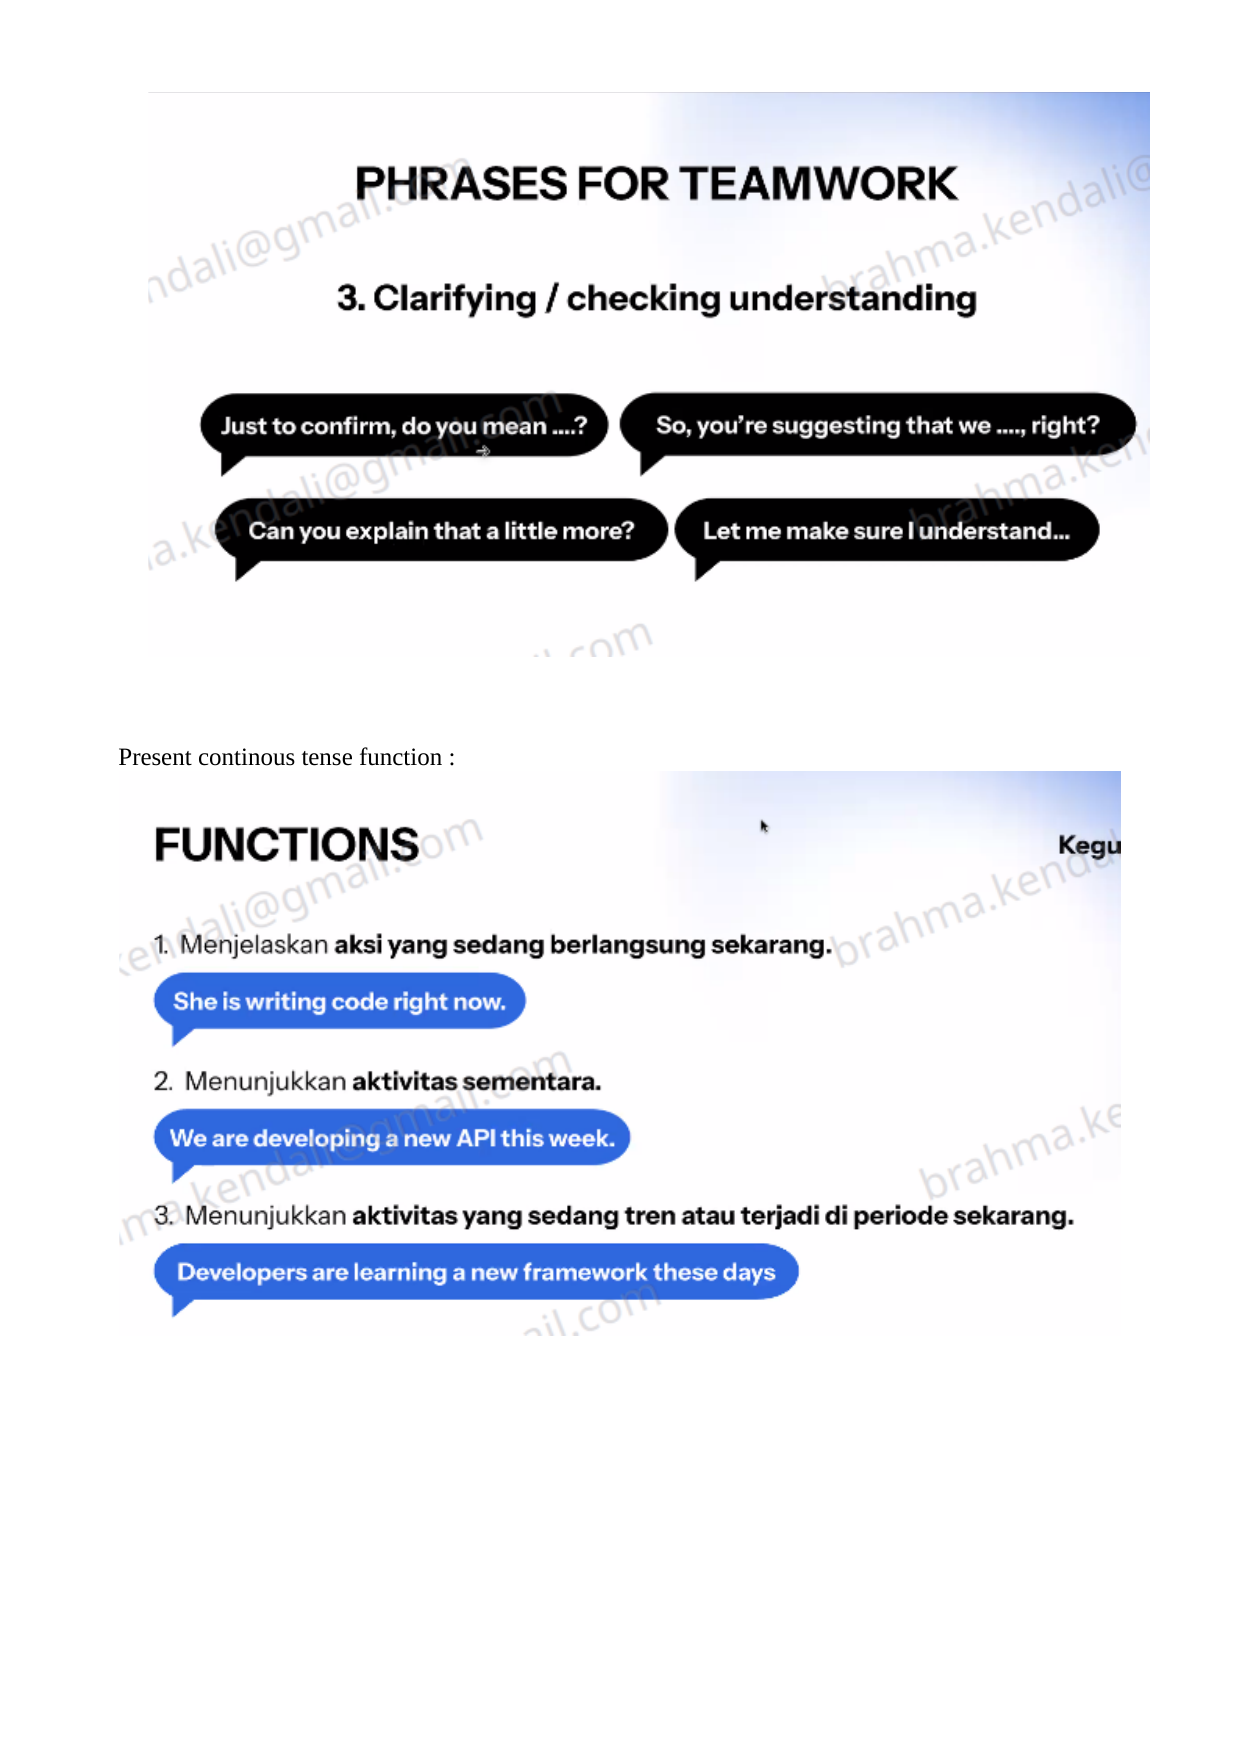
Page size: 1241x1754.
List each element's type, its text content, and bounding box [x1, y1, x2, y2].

picture [119, 771, 1121, 1336]
picture [148, 92, 1150, 657]
text Present continous tense function : [118, 742, 1122, 771]
